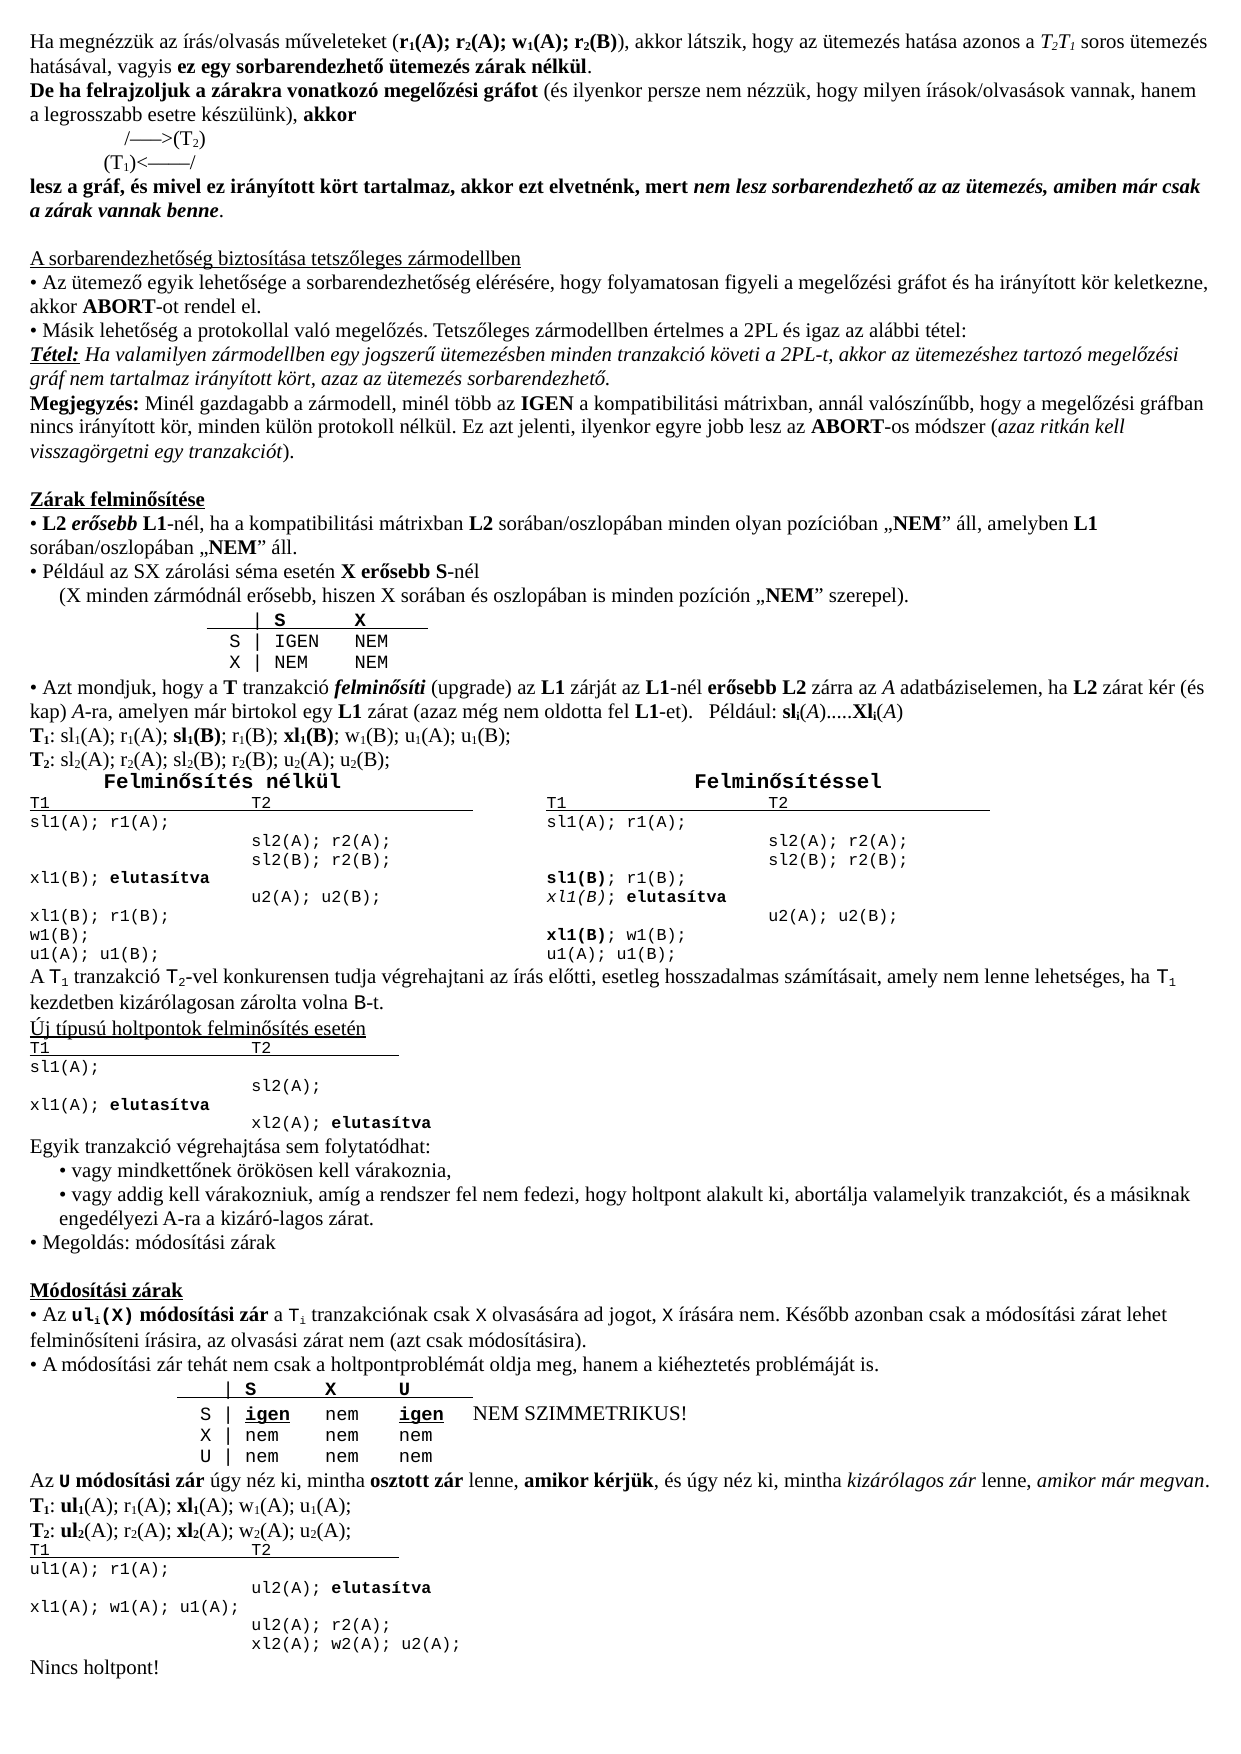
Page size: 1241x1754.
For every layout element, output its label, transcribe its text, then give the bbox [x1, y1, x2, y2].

text Módosítási zárak [29, 1278, 1211, 1302]
text • Megoldás: módosítási zárak [29, 1230, 1211, 1254]
text A sorbarendezhetőség biztosítása tetszőleges zármodellben [29, 246, 1211, 270]
text Egyik tranzakció végrehajtása sem folytatódhat: • vagy mindkettőnek örökösen kell várakoznia, • vagy addig kell várakozniuk, amíg a rendszer fel nem fedezi, hogy holtpont alakult ki, abortálja valamelyik tranzakciót, és a másiknak engedélyezi A-ra a kizáró-lagos zárat. [29, 1134, 1211, 1230]
text • Másik lehetőség a protokollal való megelőzés. Tetszőleges zármodellben értelmes a 2PL és igaz az alábbi tétel: [29, 318, 1211, 342]
text Nincs holtpont! [29, 1655, 1211, 1679]
text Az U módosítási zár úgy néz ki, mintha osztott zár lenne, amikor kérjük, és úgy néz ki, mintha kizárólagos zár lenne, amikor már megvan. [29, 1468, 1211, 1493]
text De ha felrajzoljuk a zárakra vonatkozó megelőzési gráfot (és ilyenkor persze nem nézzük, hogy milyen írások/olvasások vannak, hanem a legrosszabb esetre készülünk), akkor /–––>(T2) (T1)<––––/ lesz a gráf, és mivel ez irányított kört tartalmaz, akkor ezt elvetnénk, mert nem lesz sorbarendezhető az az ütemezés, amiben már csak a zárak vannak benne. [29, 78, 1211, 222]
text T1 T2 T1 T2 sl1(A); r1(A); sl1(A); r1(A); sl2(A); r2(A); sl2(A); r2(A); sl2(B); r2(B); sl2(B); r2(B); xl1(B); elutasítva sl1(B); r1(B); u2(A); u2(B); xl1(B); elutasítva xl1(B); r1(B); u2(A); u2(B); w1(B); xl1(B); w1(B); u1(A); u1(B); u1(A); u1(B); [29, 794, 1211, 964]
text Megjegyzés: Minél gazdagabb a zármodell, minél több az IGEN a kompatibilitási mátrixban, annál valószínűbb, hogy a megelőzési gráfban nincs irányított kör, minden külön protokoll nélkül. Ez azt jelenti, ilyenkor egyre jobb lesz az ABORT-os módszer (azaz ritkán kell visszagörgetni egy tranzakciót). [29, 390, 1211, 463]
text Felminősítés nélkül Felminősítéssel [29, 771, 1211, 794]
text • Az uli(X) módosítási zár a Ti tranzakciónak csak X olvasására ad jogot, X írására nem. Később azonban csak a módosítási zárat lehet felminősíteni írásira, az olvasási zárat nem (azt csak módosításira). [29, 1302, 1211, 1352]
text Új típusú holtpontok felminősítés esetén [29, 1016, 1211, 1040]
text A T1 tranzakció T2-vel konkurensen tudja végrehajtani az írás előtti, esetleg hosszadalmas számításait, amely nem lenne lehetséges, ha T1 kezdetben kizárólagosan zárolta volna B-t. [29, 964, 1211, 1016]
text T1 T2 sl1(A); sl2(A); xl1(A); elutasítva xl2(A); elutasítva [29, 1040, 1211, 1134]
text • Az ütemező egyik lehetősége a sorbarendezhetőség elérésére, hogy folyamatosan figyeli a megelőzési gráfot és ha irányított kör keletkezne, akkor ABORT-ot rendel el. [29, 270, 1211, 318]
text Ha megnézzük az írás/olvasás műveleteket (r1(A); r2(A); w1(A); r2(B)), akkor látszik, hogy az ütemezés hatása azonos a T2T1 soros ütemezés hatásával, vagyis ez egy sorbarendezhető ütemezés zárak nélkül. [29, 29, 1211, 78]
text • A módosítási zár tehát nem csak a holtpontproblémát oldja meg, hanem a kiéheztetés problémáját is. | S X U S | igen nem igen NEM SZIMMETRIKUS! X | nem nem nem U | nem nem nem [29, 1352, 1211, 1468]
text T1: sl1(A); r1(A); sl1(B); r1(B); xl1(B); w1(B); u1(A); u1(B); T2: sl2(A); r2(A); sl2(B); r2(B); u2(A); u2(B); [29, 723, 1211, 771]
text • Azt mondjuk, hogy a T tranzakció felminősíti (upgrade) az L1 zárját az L1-nél erősebb L2 zárra az A adatbáziselemen, ha L2 zárat kér (és kap) A-ra, amelyen már birtokol egy L1 zárat (azaz még nem oldotta fel L1-et). Például: sli(A).....Xli(A) [29, 674, 1211, 723]
text • Például az SX zárolási séma esetén X erősebb S-nél (X minden zármódnál erősebb, hiszen X sorában és oszlopában is minden pozíción „NEM” szerepel). | S X S | IGEN NEM X | NEM NEM [29, 559, 1211, 674]
text Zárak felminősítése [29, 487, 1211, 511]
text T1: ul1(A); r1(A); xl1(A); w1(A); u1(A); T2: ul2(A); r2(A); xl2(A); w2(A); u2(A); T1 T2 ul1(A); r1(A); ul2(A); elutasítva xl1(A); w1(A); u1(A); ul2(A); r2(A); xl2(A); w2(A); u2(A); [29, 1493, 1211, 1655]
text Tétel: Ha valamilyen zármodellben egy jogszerű ütemezésben minden tranzakció követi a 2PL-t, akkor az ütemezéshez tartozó megelőzési gráf nem tartalmaz irányított kört, azaz az ütemezés sorbarendezhető. [29, 342, 1211, 390]
text • L2 erősebb L1-nél, ha a kompatibilitási mátrixban L2 sorában/oszlopában minden olyan pozícióban „NEM” áll, amelyben L1 sorában/oszlopában „NEM” áll. [29, 511, 1211, 559]
